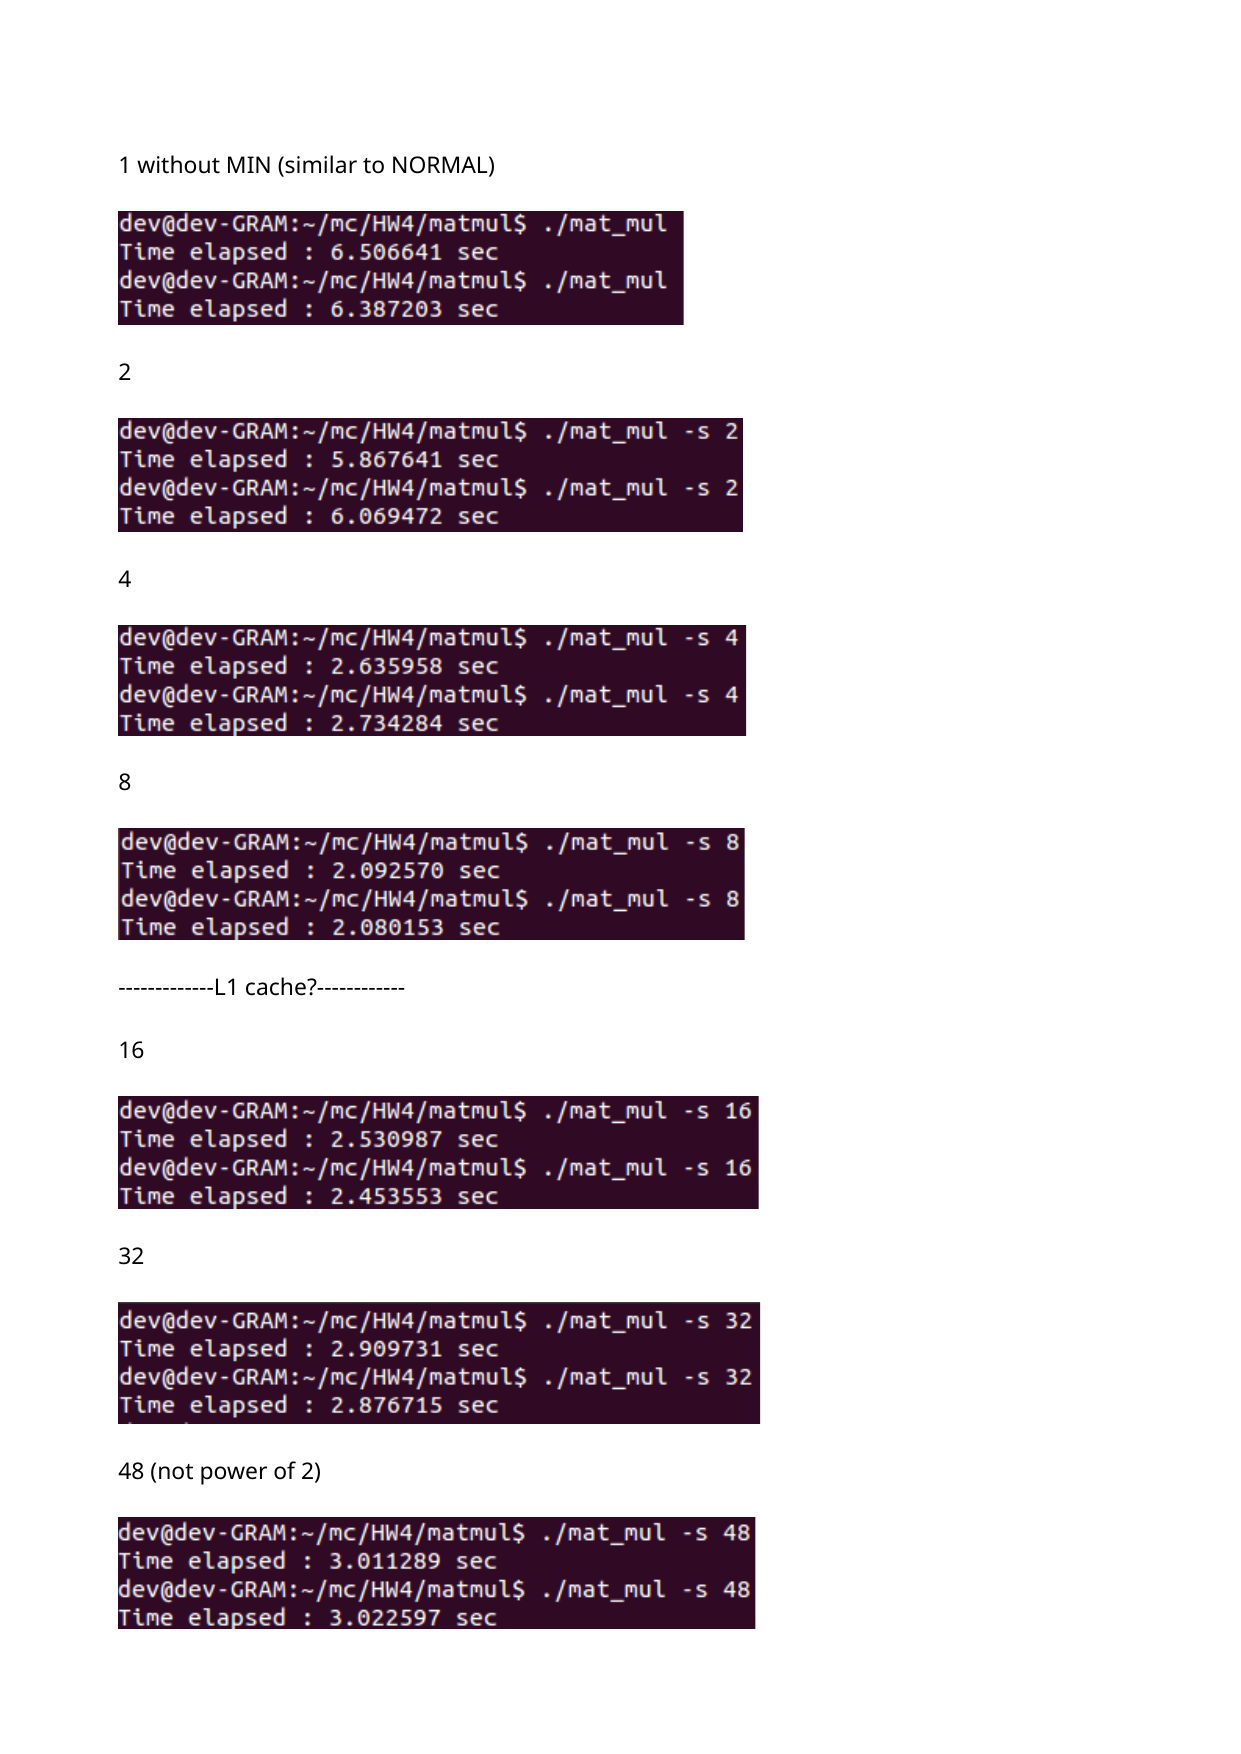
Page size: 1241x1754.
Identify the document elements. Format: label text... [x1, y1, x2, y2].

picture [118, 1302, 761, 1424]
picture [118, 1096, 759, 1209]
picture [118, 1517, 756, 1629]
text 2 [118, 356, 1122, 387]
text 1 without MIN (similar to NORMAL) [118, 149, 1122, 181]
picture [118, 418, 743, 532]
text -------------L1 cache?------------ [118, 971, 1122, 1002]
text 8 [118, 766, 1122, 798]
text 4 [118, 563, 1122, 594]
picture [118, 828, 745, 940]
picture [118, 211, 684, 325]
text 48 (not power of 2) [118, 1455, 1122, 1487]
picture [118, 625, 747, 736]
text 16 [118, 1033, 1122, 1065]
text 32 [118, 1240, 1122, 1271]
